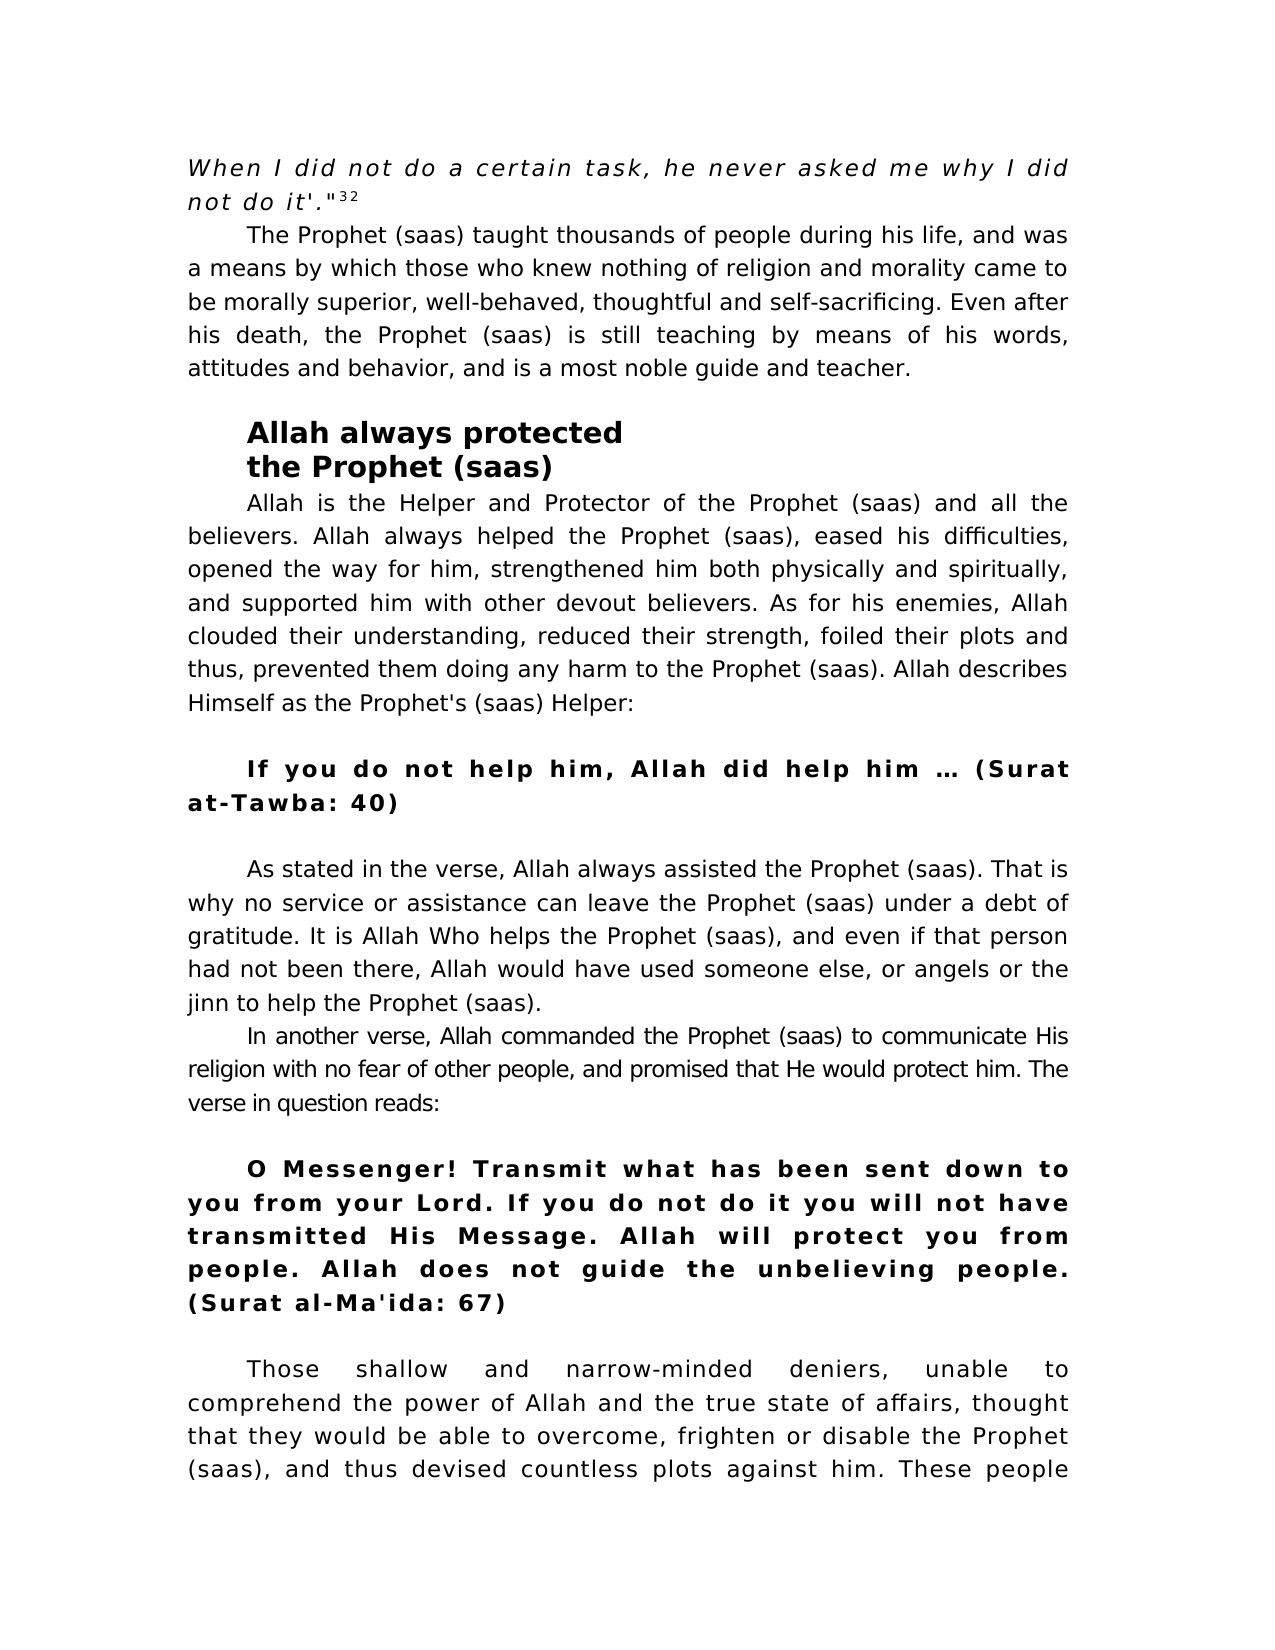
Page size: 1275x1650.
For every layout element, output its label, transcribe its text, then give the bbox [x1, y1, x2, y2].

text The Prophet (saas) taught thousands of people during his life, and was a means by which those who knew nothing of religion and morality came to be morally superior, well-behaved, thoughtful and self-sacrificing. Even after his death, the Prophet (saas) is still teaching by means of his words, attitudes and behavior, and is a most noble guide and teacher. [187, 217, 1070, 383]
text Allah always protected [187, 417, 1070, 451]
text O Messenger! Transmit what has been sent down to you from your Lord. If you do not do it you will not have transmitted His Message. Allah will protect you from people. Allah does not guide the unbelieving people. (Surat al-Ma'ida: 67) [187, 1151, 1070, 1318]
text When I did not do a certain task, he never asked me why I did not do it'."32 [187, 150, 1070, 217]
text If you do not help him, Allah did help him … (Surat at-Tawba: 40) [187, 751, 1070, 818]
text As stated in the verse, Allah always assisted the Prophet (saas). That is why no service or assistance can leave the Prophet (saas) under a debt of gratitude. It is Allah Who helps the Prophet (saas), and even if that person had not been there, Allah would have used someone else, or angels or the jinn to help the Prophet (saas). [187, 851, 1070, 1018]
text Allah is the Helper and Protector of the Prophet (saas) and all the believers. Allah always helped the Prophet (saas), eased his difficulties, opened the way for him, strengthened him both physically and spiritually, and supported him with other devout believers. As for his enemies, Allah clouded their understanding, reduced their strength, foiled their plots and thus, prevented them doing any harm to the Prophet (saas). Allah describes Himself as the Prophet's (saas) Helper: [187, 484, 1070, 718]
text the Prophet (saas) [187, 451, 1070, 484]
text Those shallow and narrow-minded deniers, unable to comprehend the power of Allah and the true state of affairs, thought that they would be able to overcome, frighten or disable the Prophet (saas), and thus devised countless plots against him. These people [187, 1351, 1070, 1484]
text In another verse, Allah commanded the Prophet (saas) to communicate His religion with no fear of other people, and promised that He would protect him. The verse in question reads: [187, 1018, 1070, 1118]
